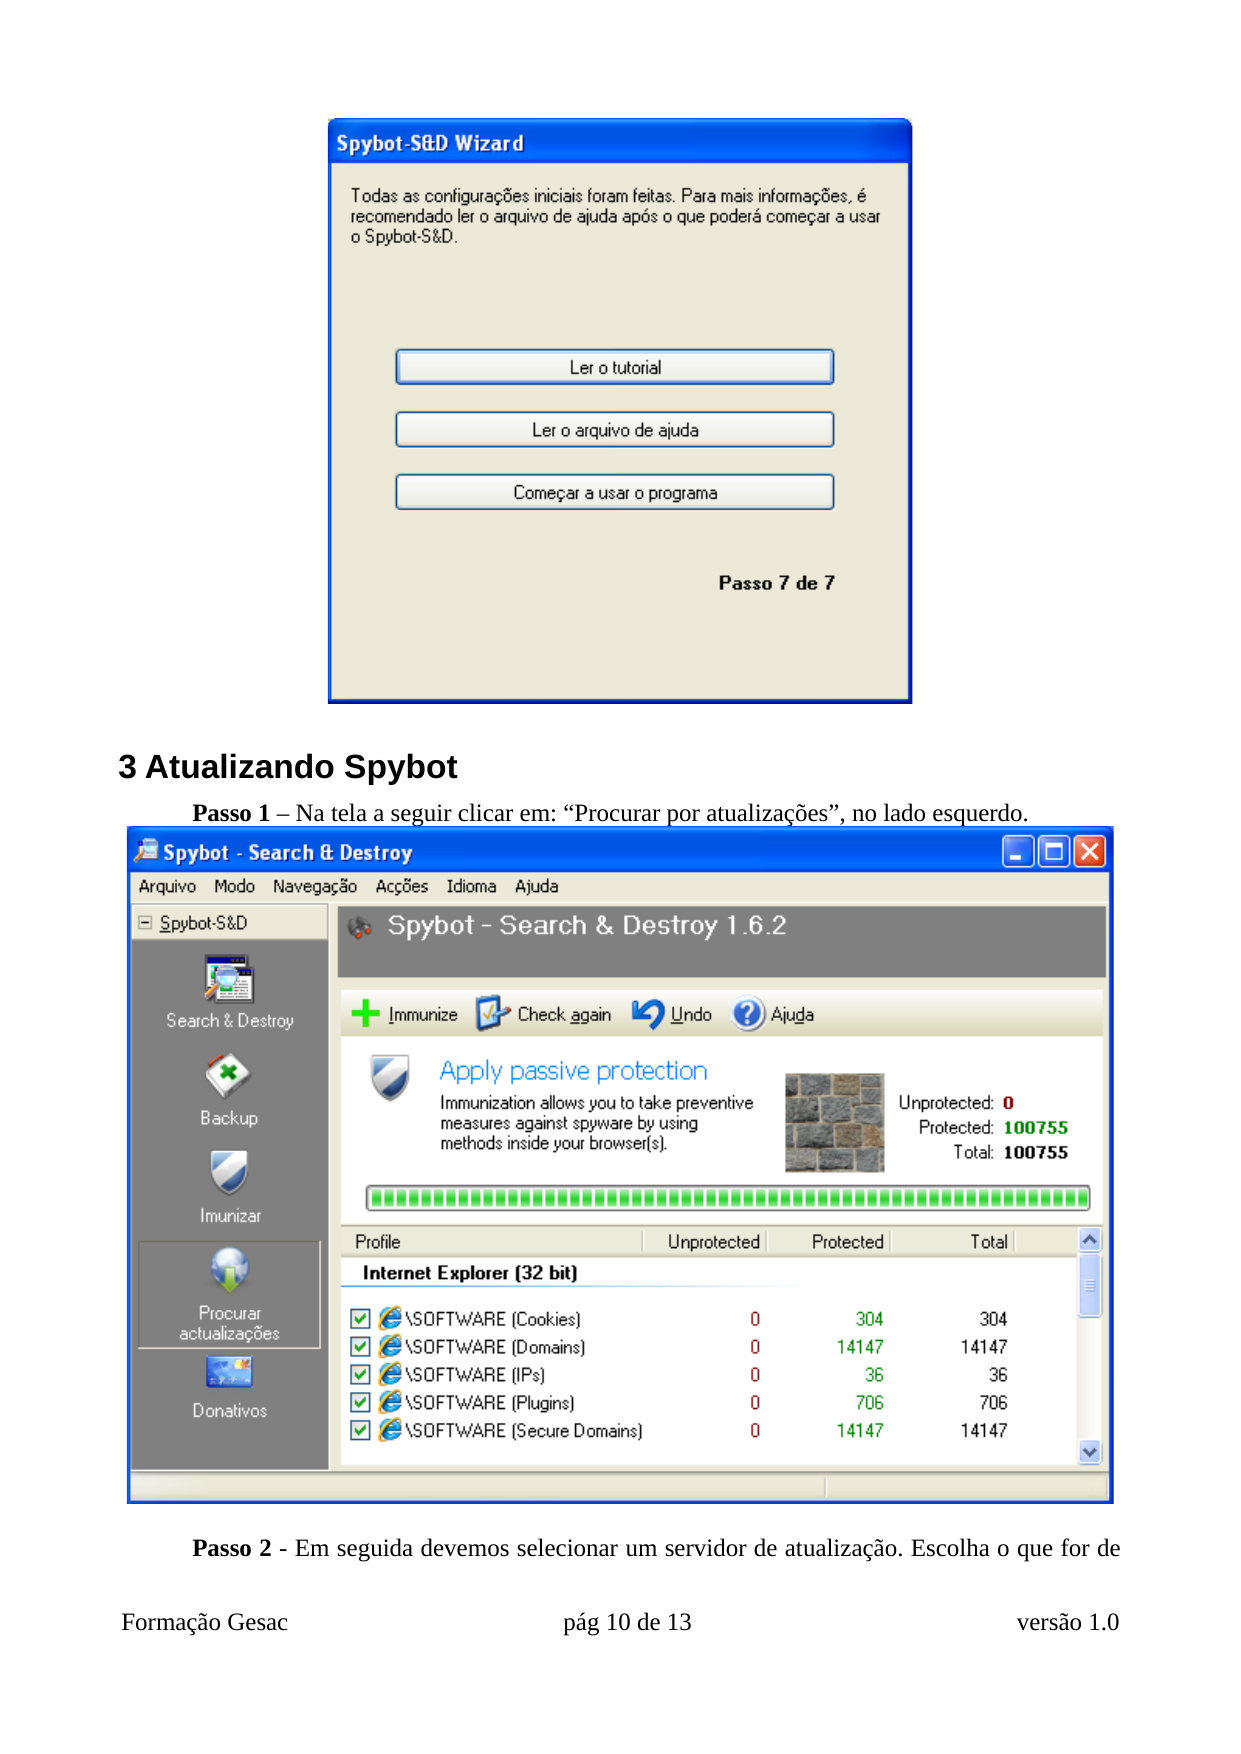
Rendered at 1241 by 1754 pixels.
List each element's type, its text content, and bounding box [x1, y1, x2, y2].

text Passo 1 – Na tela a seguir clicar em: “Procurar por atualizações”, no lado esquerdo. [118, 798, 1122, 827]
picture [126, 826, 1114, 1504]
subtitle 3 Atualizando Spybot [118, 747, 1122, 786]
text Passo 2 - Em seguida devemos selecionar um servidor de atualização. Escolha o que for de [118, 1533, 1122, 1562]
picture [327, 118, 913, 704]
